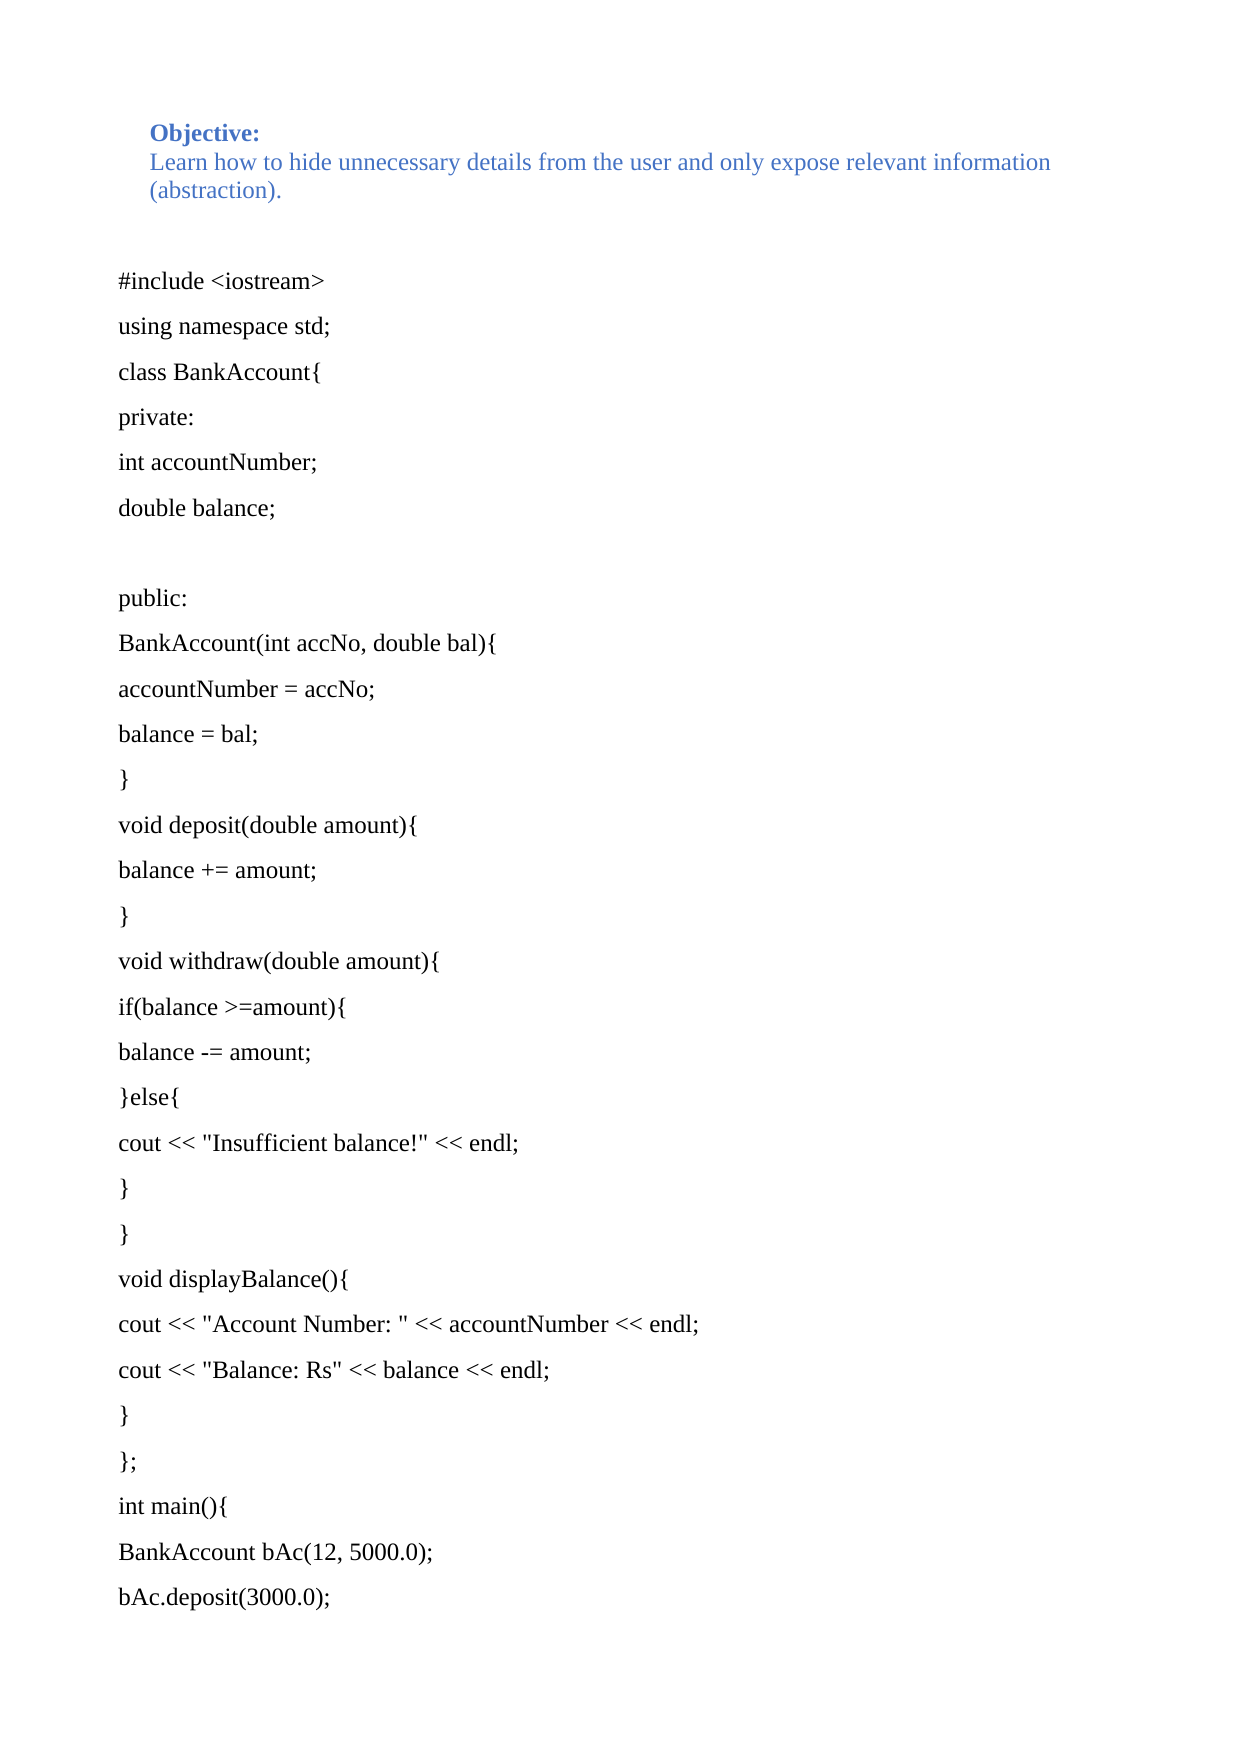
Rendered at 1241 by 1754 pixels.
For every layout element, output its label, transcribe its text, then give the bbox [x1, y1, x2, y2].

text } [118, 1219, 1122, 1247]
text public: [118, 583, 1122, 612]
text }; [118, 1446, 1122, 1474]
text cout << "Balance: Rs" << balance << endl; [118, 1355, 1122, 1384]
text } [118, 764, 1122, 793]
text cout << "Account Number: " << accountNumber << endl; [118, 1309, 1122, 1338]
text class BankAccount{ [118, 357, 1122, 385]
text BankAccount(int accNo, double bal){ [118, 628, 1122, 657]
text balance += amount; [118, 855, 1122, 884]
text } [118, 1173, 1122, 1202]
text int accountNumber; [118, 447, 1122, 476]
text } [118, 901, 1122, 929]
text #include <iostream> [118, 266, 1122, 294]
text } [118, 1400, 1122, 1429]
text Objective: Learn how to hide unnecessary details from the user and only expose relevant information (abstraction). [149, 118, 1122, 204]
text void displayBalance(){ [118, 1264, 1122, 1293]
text if(balance >=amount){ [118, 992, 1122, 1020]
text balance -= amount; [118, 1037, 1122, 1066]
text bAc.deposit(3000.0); [118, 1582, 1122, 1611]
text }else{ [118, 1082, 1122, 1111]
text void deposit(double amount){ [118, 810, 1122, 839]
text int main(){ [118, 1491, 1122, 1520]
text cout << "Insufficient balance!" << endl; [118, 1128, 1122, 1157]
text balance = bal; [118, 719, 1122, 748]
text double balance; [118, 493, 1122, 522]
text BankAccount bAc(12, 5000.0); [118, 1537, 1122, 1565]
text accountNumber = accNo; [118, 674, 1122, 702]
text private: [118, 402, 1122, 431]
text void withdraw(double amount){ [118, 946, 1122, 975]
text using namespace std; [118, 311, 1122, 340]
